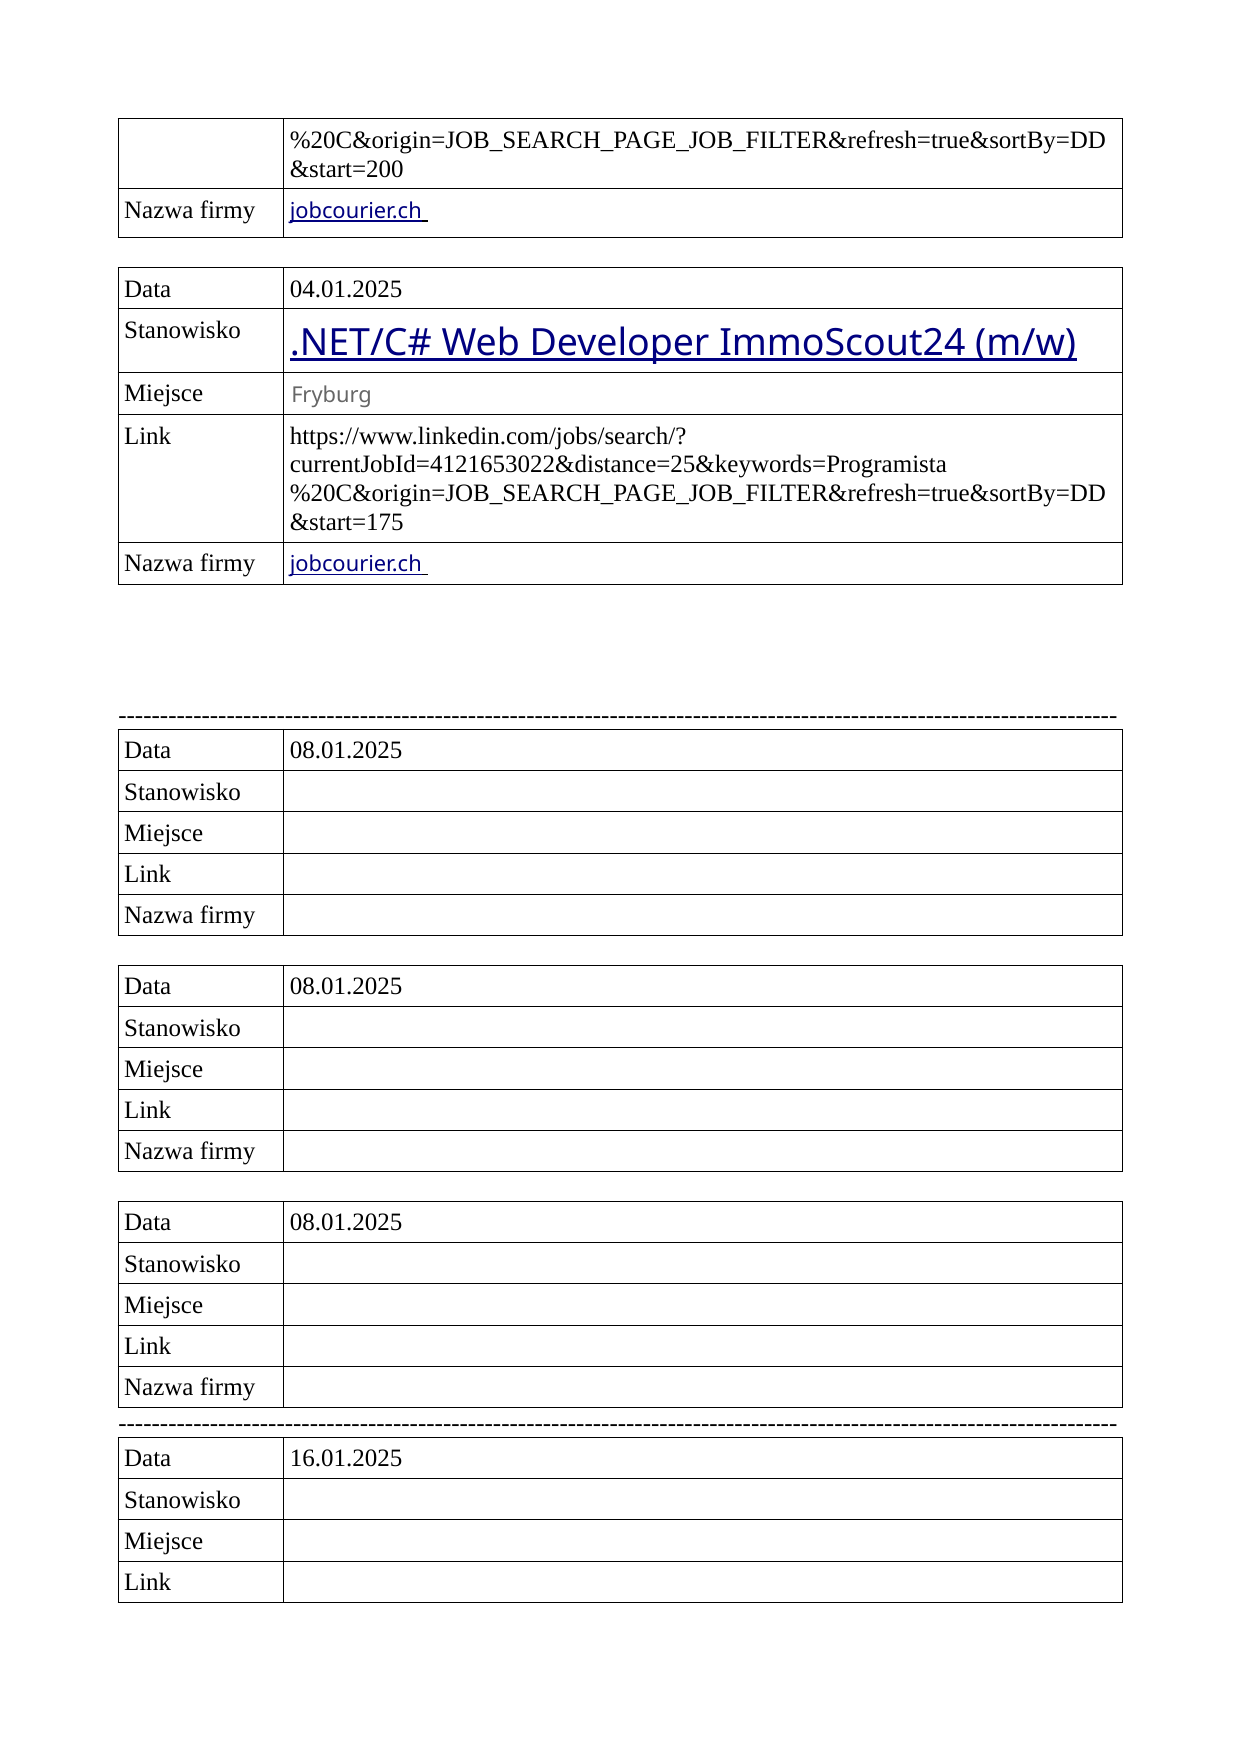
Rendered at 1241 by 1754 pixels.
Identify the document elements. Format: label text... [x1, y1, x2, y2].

table_cell Miejsce [119, 812, 283, 852]
table_cell Stanowisko [119, 1007, 283, 1047]
table_header 04.01.2025 [284, 268, 1122, 308]
table_header 08.01.2025 [284, 730, 1122, 770]
table_header 16.01.2025 [284, 1438, 1122, 1478]
table_header Data [119, 1202, 283, 1242]
table_cell [284, 812, 1122, 852]
table_cell [119, 119, 283, 188]
table_cell Miejsce [119, 373, 283, 414]
table_cell Stanowisko [119, 309, 283, 372]
table_cell [284, 1367, 1122, 1407]
table_cell Stanowisko [119, 1243, 283, 1283]
table_cell Nazwa firmy [119, 1131, 283, 1171]
table_header Data [119, 1438, 283, 1478]
table_cell Nazwa firmy [119, 543, 283, 584]
table_cell jobcourier.ch [284, 543, 1122, 584]
table_cell .NET/C# Web Developer ImmoScout24 (m/w) [284, 309, 1122, 372]
table_cell [284, 1007, 1122, 1047]
table_cell Link [119, 1326, 283, 1366]
table_cell Fryburg [284, 373, 1122, 414]
table_cell https://www.linkedin.com/jobs/search/?currentJobId=4121653022&distance=25&keywords=Programista%20C&origin=JOB_SEARCH_PAGE_JOB_FILTER&refresh=true&sortBy=DD&start=175 [284, 415, 1122, 542]
table_cell Link [119, 1090, 283, 1130]
table_cell Nazwa firmy [119, 189, 283, 237]
text ------------------------------------------------------------------------------------------------------------------------ [118, 700, 1122, 729]
table_cell Link [119, 854, 283, 894]
table_cell Nazwa firmy [119, 1367, 283, 1407]
table_header 08.01.2025 [284, 1202, 1122, 1242]
table_header Data [119, 268, 283, 308]
table_cell Miejsce [119, 1284, 283, 1324]
table_cell [284, 895, 1122, 935]
table_cell Stanowisko [119, 771, 283, 811]
text ------------------------------------------------------------------------------------------------------------------------ [118, 1408, 1122, 1437]
table_cell [284, 1048, 1122, 1088]
table_cell [284, 1562, 1122, 1602]
table_cell [284, 1284, 1122, 1324]
table_cell Link [119, 415, 283, 542]
table_cell Link [119, 1562, 283, 1602]
table_cell [284, 1479, 1122, 1519]
table_cell Miejsce [119, 1520, 283, 1561]
table_cell Nazwa firmy [119, 895, 283, 935]
table_cell Stanowisko [119, 1479, 283, 1519]
table_header 08.01.2025 [284, 966, 1122, 1006]
table_cell [284, 854, 1122, 894]
table_cell jobcourier.ch [284, 189, 1122, 237]
table_header Data [119, 966, 283, 1006]
table_header Data [119, 730, 283, 770]
table_cell %20C&origin=JOB_SEARCH_PAGE_JOB_FILTER&refresh=true&sortBy=DD&start=200 [284, 119, 1122, 188]
table_cell [284, 1090, 1122, 1130]
table_cell [284, 1520, 1122, 1561]
table_cell Miejsce [119, 1048, 283, 1088]
table_cell [284, 1243, 1122, 1283]
table_cell [284, 771, 1122, 811]
table_cell [284, 1326, 1122, 1366]
table_cell [284, 1131, 1122, 1171]
